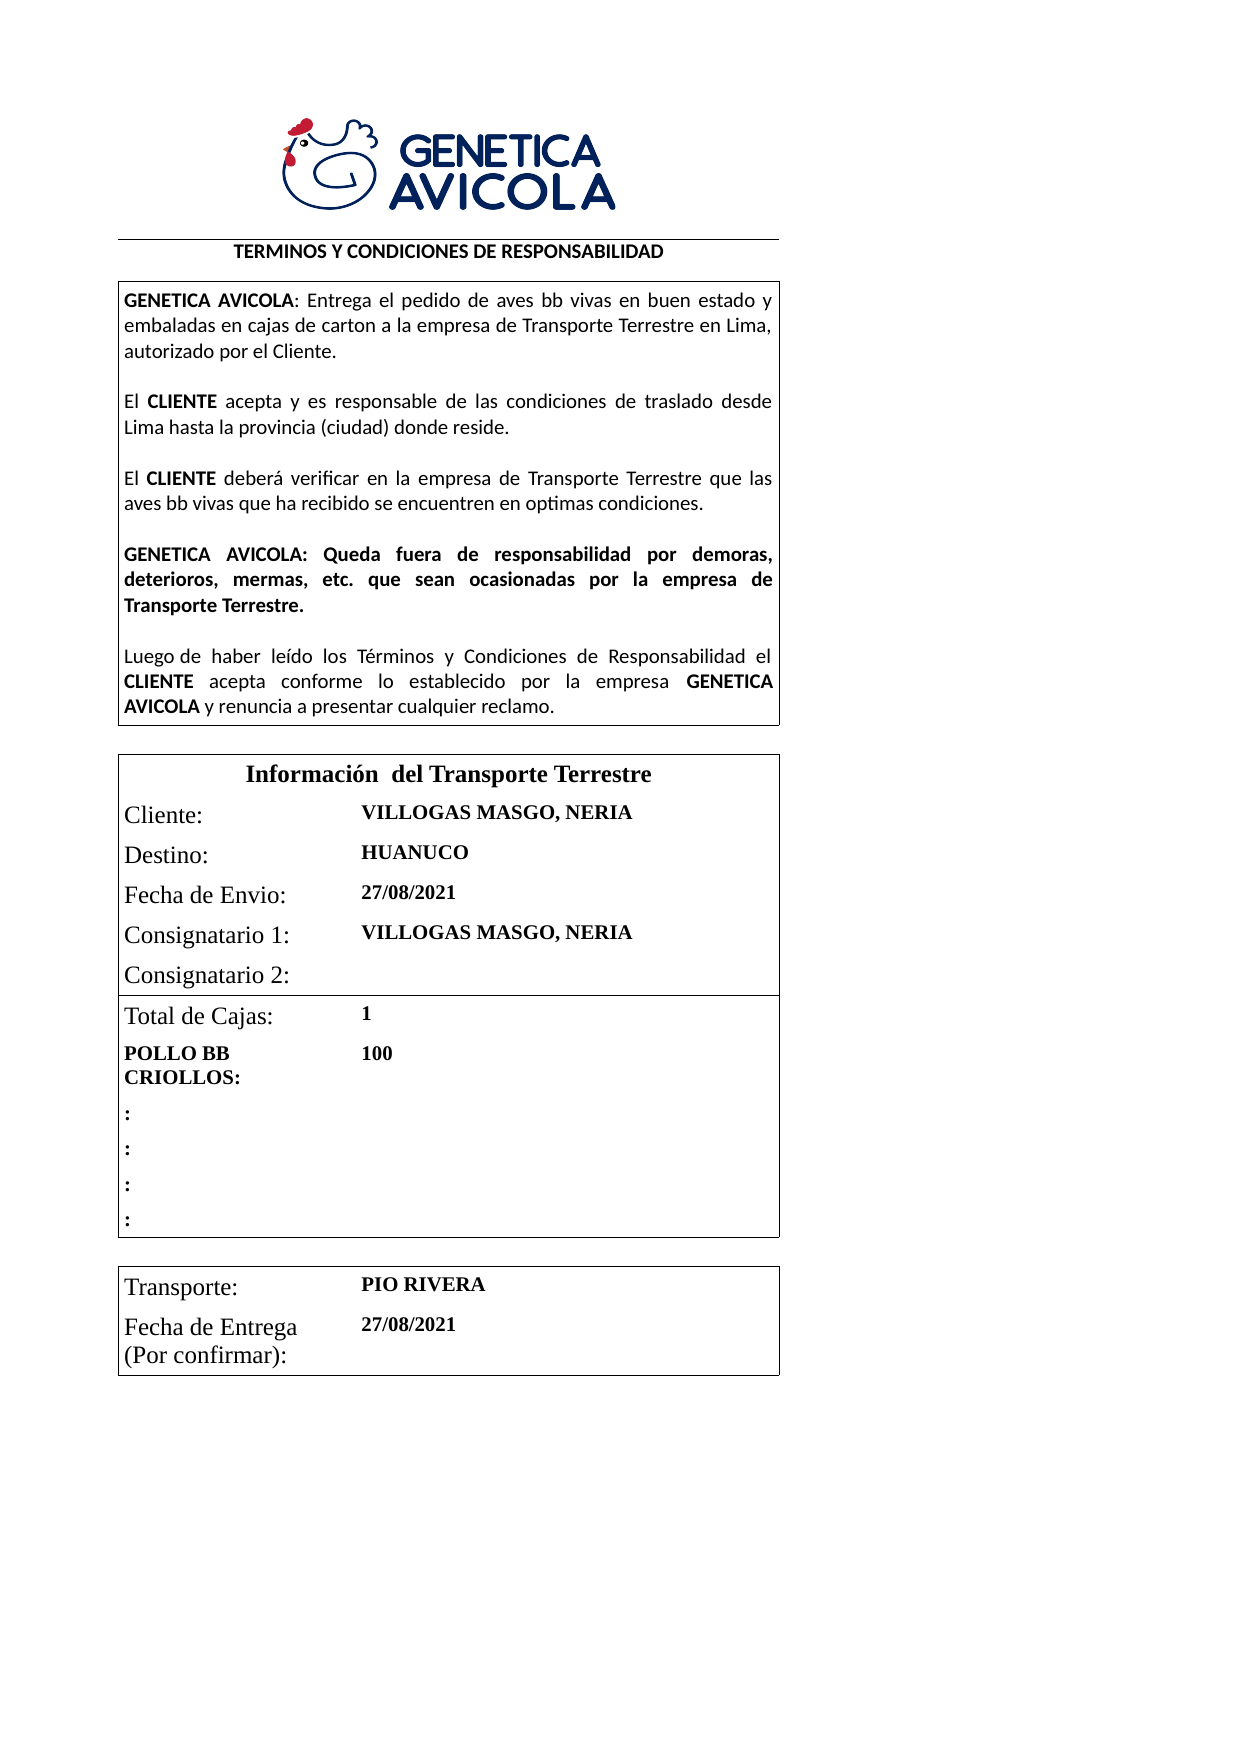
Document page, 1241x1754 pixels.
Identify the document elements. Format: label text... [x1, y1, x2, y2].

table_header Información del Transporte Terrestre [119, 755, 779, 794]
table_cell 1 [356, 996, 779, 1035]
table_cell : [119, 1166, 356, 1201]
table_cell Fecha de Entrega (Por confirmar): [119, 1306, 356, 1375]
table_cell 27/08/2021 [356, 874, 779, 914]
table_cell Consignatario 1: [119, 915, 356, 955]
table_cell VILLOGAS MASGO, NERIA [356, 915, 779, 955]
table_cell GENETICA AVICOLA: Entrega el pedido de aves bb vivas en buen estado y embaladas en cajas de carton a la empresa de Transporte Terrestre en Lima, autorizado por el Cliente. El CLIENTE acepta y es responsable de las condiciones de traslado desde Lima hasta la provincia (ciudad) donde reside. El CLIENTE deberá verificar en la empresa de Transporte Terrestre que las aves bb vivas que ha recibido se encuentren en optimas condiciones. GENETICA AVICOLA: Queda fuera de responsabilidad por demoras, deterioros, mermas, etc. que sean ocasionadas por la empresa de Transporte Terrestre. Luego de haber leído los Términos y Condiciones de Responsabilidad el CLIENTE acepta conforme lo establecido por la empresa GENETICA AVICOLA y renuncia a presentar cualquier reclamo. [119, 282, 779, 725]
table_cell [356, 1095, 779, 1130]
table_cell : [119, 1095, 356, 1130]
table_cell [356, 1130, 779, 1166]
table_cell [356, 1238, 779, 1266]
table_cell 27/08/2021 [356, 1306, 779, 1375]
table_cell Transporte: [119, 1267, 356, 1306]
table_cell [356, 955, 779, 995]
table_cell HUANUCO [356, 834, 779, 874]
table_cell [118, 1238, 356, 1266]
table_cell Total de Cajas: [119, 996, 356, 1035]
table_cell Fecha de Envio: [119, 874, 356, 914]
table_cell Cliente: [119, 794, 356, 834]
table_cell [356, 1201, 779, 1237]
table_cell [356, 1166, 779, 1201]
table_cell Destino: [119, 834, 356, 874]
table_cell 100 [356, 1035, 779, 1095]
table_cell PIO RIVERA [356, 1267, 779, 1306]
table_cell : [119, 1201, 356, 1237]
picture [282, 118, 616, 210]
table_header TERMINOS Y CONDICIONES DE RESPONSABILIDAD [118, 240, 779, 281]
table_cell VILLOGAS MASGO, NERIA [356, 794, 779, 834]
table_cell POLLO BB CRIOLLOS: [119, 1035, 356, 1095]
table_cell : [119, 1130, 356, 1166]
table_cell Consignatario 2: [119, 955, 356, 995]
